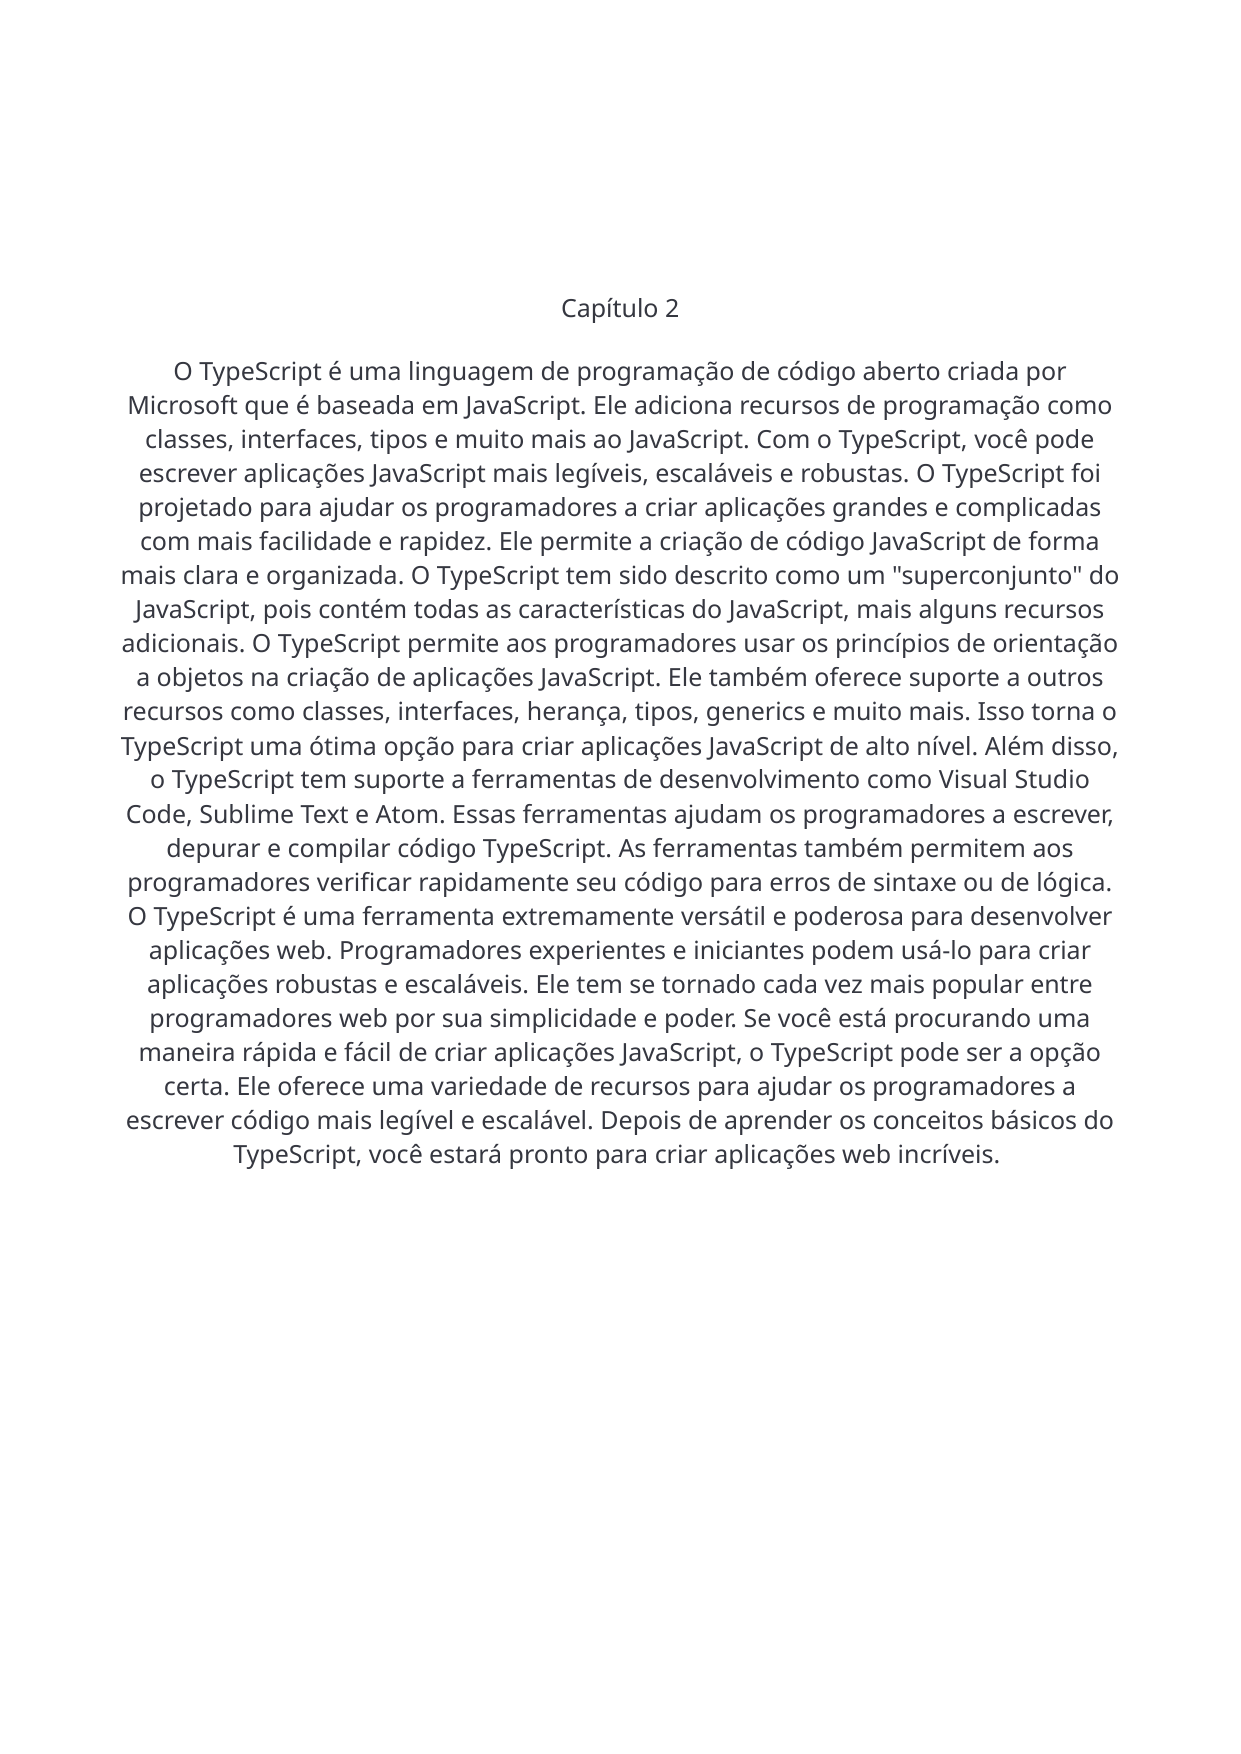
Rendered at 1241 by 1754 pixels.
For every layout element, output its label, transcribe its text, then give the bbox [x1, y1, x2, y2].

text O TypeScript é uma linguagem de programação de código aberto criada por Microsoft que é baseada em JavaScript. Ele adiciona recursos de programação como classes, interfaces, tipos e muito mais ao JavaScript. Com o TypeScript, você pode escrever aplicações JavaScript mais legíveis, escaláveis e robustas. O TypeScript foi projetado para ajudar os programadores a criar aplicações grandes e complicadas com mais facilidade e rapidez. Ele permite a criação de código JavaScript de forma mais clara e organizada. O TypeScript tem sido descrito como um "superconjunto" do JavaScript, pois contém todas as características do JavaScript, mais alguns recursos adicionais. O TypeScript permite aos programadores usar os princípios de orientação a objetos na criação de aplicações JavaScript. Ele também oferece suporte a outros recursos como classes, interfaces, herança, tipos, generics e muito mais. Isso torna o TypeScript uma ótima opção para criar aplicações JavaScript de alto nível. Além disso, o TypeScript tem suporte a ferramentas de desenvolvimento como Visual Studio Code, Sublime Text e Atom. Essas ferramentas ajudam os programadores a escrever, depurar e compilar código TypeScript. As ferramentas também permitem aos programadores verificar rapidamente seu código para erros de sintaxe ou de lógica. O TypeScript é uma ferramenta extremamente versátil e poderosa para desenvolver aplicações web. Programadores experientes e iniciantes podem usá-lo para criar aplicações robustas e escaláveis. Ele tem se tornado cada vez mais popular entre programadores web por sua simplicidade e poder. Se você está procurando uma maneira rápida e fácil de criar aplicações JavaScript, o TypeScript pode ser a opção certa. Ele oferece uma variedade de recursos para ajudar os programadores a escrever código mais legível e escalável. Depois de aprender os conceitos básicos do TypeScript, você estará pronto para criar aplicações web incríveis. [118, 353, 1122, 1171]
text Capítulo 2 [118, 291, 1122, 325]
